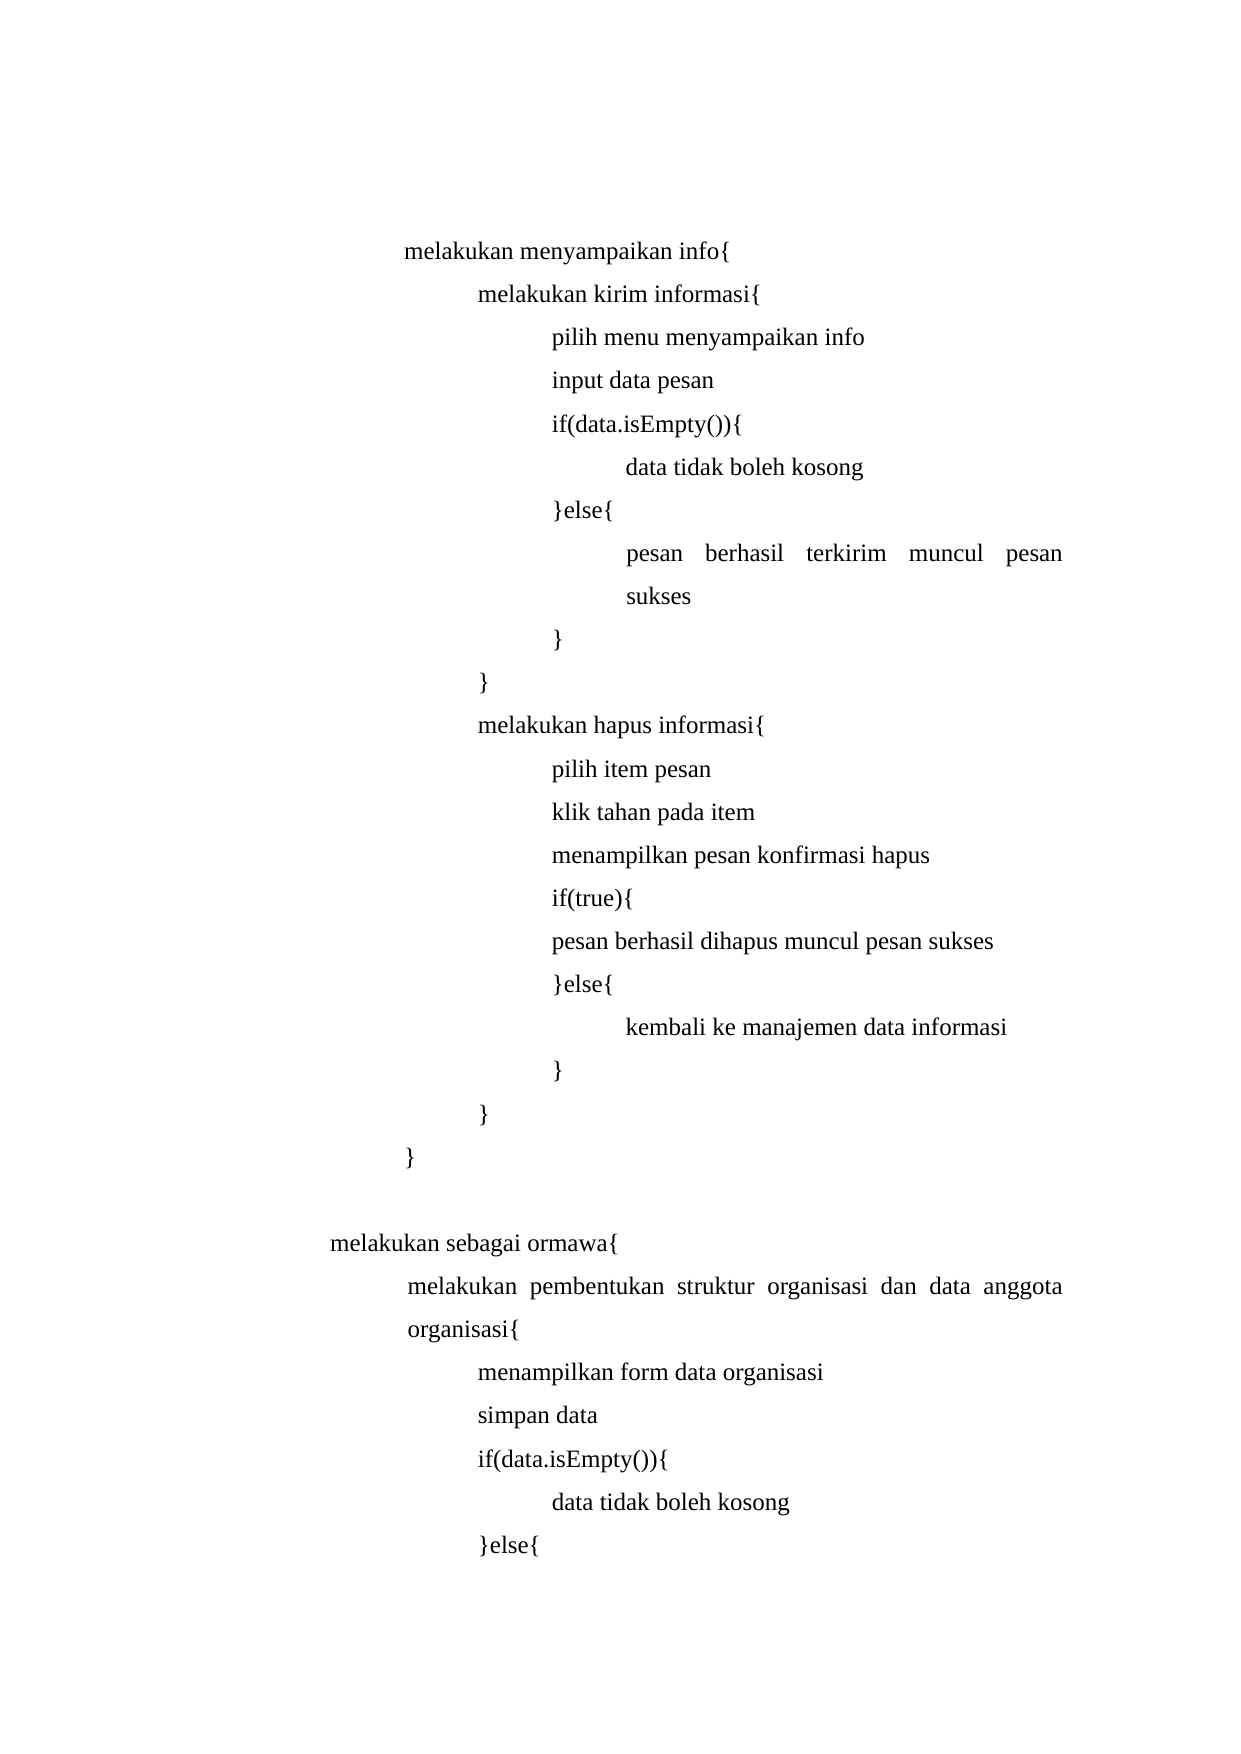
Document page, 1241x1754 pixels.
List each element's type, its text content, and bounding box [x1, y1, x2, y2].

text melakukan menyampaikan info{ [330, 236, 1063, 265]
text }else{ [330, 969, 1063, 998]
text melakukan hapus informasi{ [330, 711, 1063, 739]
text melakukan kirim informasi{ [330, 279, 1063, 308]
text if(data.isEmpty()){ [330, 1444, 1063, 1472]
text }else{ [330, 1530, 1063, 1559]
text pesan berhasil dihapus muncul pesan sukses [330, 926, 1063, 955]
text simpan data [330, 1401, 1063, 1429]
text if(data.isEmpty()){ [330, 409, 1063, 437]
text } [330, 1142, 1063, 1171]
text menampilkan pesan konfirmasi hapus [330, 840, 1063, 869]
text pesan berhasil terkirim muncul pesan sukses [626, 538, 1063, 610]
text input data pesan [330, 366, 1063, 394]
text data tidak boleh kosong [330, 452, 1063, 481]
text } [330, 667, 1063, 696]
text melakukan pembentukan struktur organisasi dan data anggota organisasi{ [407, 1271, 1063, 1343]
text pilih menu menyampaikan info [330, 322, 1063, 351]
text data tidak boleh kosong [330, 1487, 1063, 1516]
text menampilkan form data organisasi [330, 1357, 1063, 1386]
text }else{ [330, 495, 1063, 524]
text } [330, 1099, 1063, 1127]
text } [330, 624, 1063, 653]
text kembali ke manajemen data informasi [330, 1012, 1063, 1041]
text melakukan sebagai ormawa{ [330, 1228, 1063, 1257]
text } [330, 1056, 1063, 1084]
text pilih item pesan [330, 754, 1063, 782]
text klik tahan pada item [330, 797, 1063, 826]
text if(true){ [330, 883, 1063, 912]
